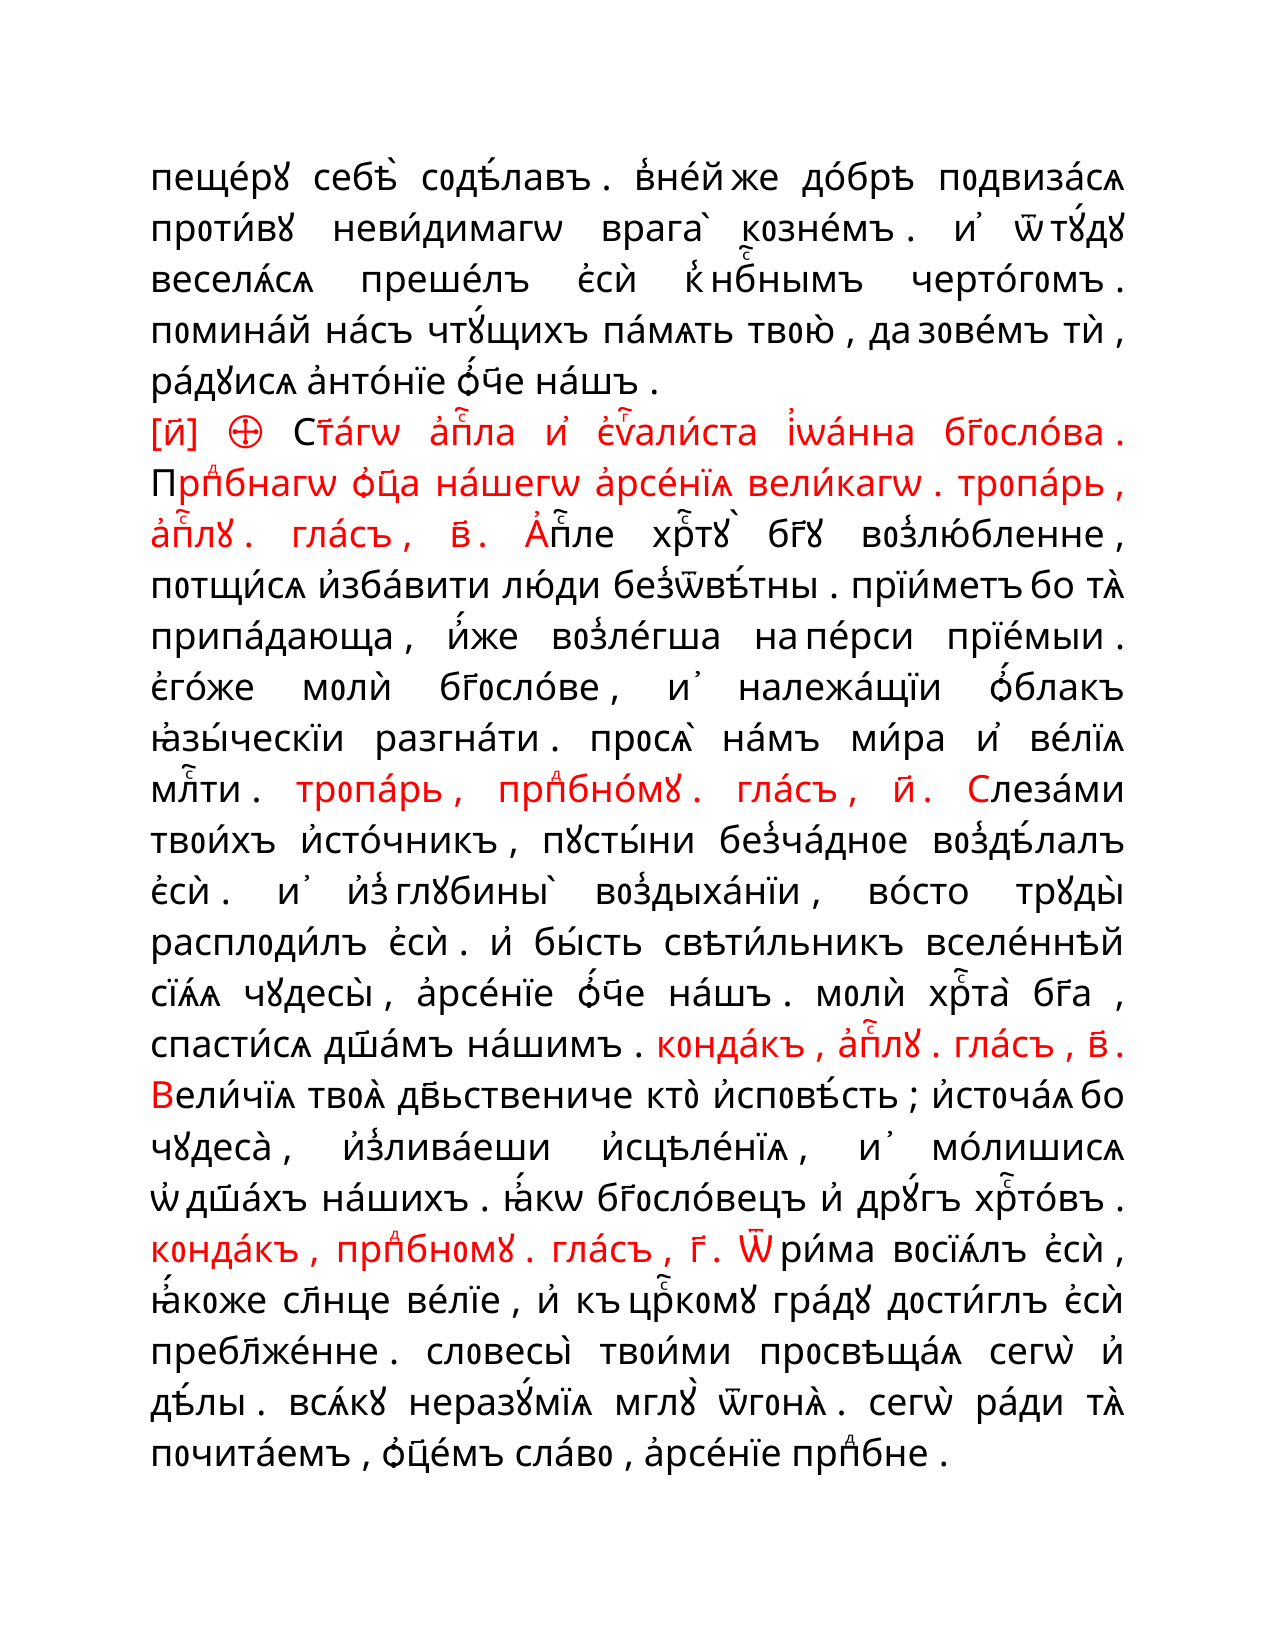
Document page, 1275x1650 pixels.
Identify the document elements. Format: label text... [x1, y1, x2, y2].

text пеще́рꙋ себѣ̀ сᲂдѣ́лавъ . в̾не́й же до́брѣ пᲂдвиза́сѧ прᲂти́вꙋ неви́димагѡ врага̀ кᲂзне́мъ . и҆ ѿ тꙋ́дꙋ веселѧ́сѧ преше́лъ є҆сѝ к̾ нбⷭ҇нымъ черто́гᲂмъ . пᲂмина́й на́съ чтꙋ́щихъ па́мѧть твᲂю̀ , да зᲂве́мъ тѝ , ра́дꙋисѧ а҆нто́нїе ѻ҆́ч҃е на́шъ . [150, 150, 1125, 405]
text [и҃] 🕀 Ст҃а́гѡ а҆пⷭ҇ла и҆ є҆ѵⷢ҇али́ста і҆ѡа́нна бг҃ᲂсло́ва . Прпⷣбнагѡ ѻ҆ц҃а на́шегѡ а҆рсе́нїѧ вели́кагѡ . трᲂпа́рь , а҆пⷭ҇лꙋ . гла́съ , в҃ . А҆пⷭ҇ле хрⷭ҇тꙋ̀ бг҃ꙋ вᲂз̾лю́бленне , пᲂтщи́сѧ и҆зба́вити лю́ди без̾ѿвѣ́тны . прїи́метъ бо тѧ̀ припа́дающа , и҆́же вᲂз̾ле́гша на пе́рси прїе́мыи . є҆го́же мᲂлѝ бг҃ᲂсло́ве , и҆ належа́щїи ѻ҆́блакъ ꙗ҆зы́ческїи разгна́ти . прᲂсѧ̀ на́мъ ми́ра и҆ ве́лїѧ млⷭ҇ти . трᲂпа́рь , прпⷣбно́мꙋ . гла́съ , и҃ . Слеза́ми твᲂи́хъ и҆сто́чникъ , пꙋсты́ни без̾ча́днᲂе вᲂз̾дѣ́лалъ є҆сѝ . и҆ и҆з̾ глꙋбины̀ вᲂз̾дыха́нїи , во́сто трꙋды̀ расплᲂди́лъ є҆сѝ . и҆ бы́сть свѣти́льникъ вселе́ннѣй сїѧ́ѧ чꙋдесы̀ , а҆рсе́нїе ѻ҆́ч҃е на́шъ . мᲂлѝ хрⷭ҇та̀ бг҃а , спасти́сѧ дш҃а́мъ на́шимъ . кᲂнда́къ , а҆пⷭ҇лꙋ . гла́съ , в҃ . Вели́чїѧ твᲂѧ̀ дв҃ьствениче ктᲂ̀ и҆спᲂвѣ́сть ; и҆стᲂча́ѧ бо чꙋдеса̀ , и҆з̾лива́еши и҆сцѣле́нїѧ , и҆ мо́лишисѧ ѡ҆ дш҃а́хъ на́шихъ . ꙗ҆́кѡ бг҃ᲂсло́вецъ и҆ дрꙋ́гъ хрⷭ҇то́въ . кᲂнда́къ , прпⷣбнᲂмꙋ . гла́съ , г҃ . Ѿ ри́ма вᲂсїѧ́лъ є҆сѝ , ꙗ҆́кᲂже сл҃нце ве́лїе , и҆ къ црⷭ҇кᲂмꙋ гра́дꙋ дᲂсти́глъ є҆сѝ пребл҃же́нне . слᲂвесы̀ твᲂи́ми прᲂсвѣща́ѧ сегѡ̀ и҆ дѣ́лы . всѧ́кꙋ неразꙋ́мїѧ мглꙋ̀ ѿгᲂнѧ̀ . сегѡ̀ ра́ди тѧ̀ пᲂчита́емъ , ѻ҆ц҃е́мъ сла́вᲂ , а҆рсе́нїе прпⷣбне . [150, 405, 1125, 1477]
